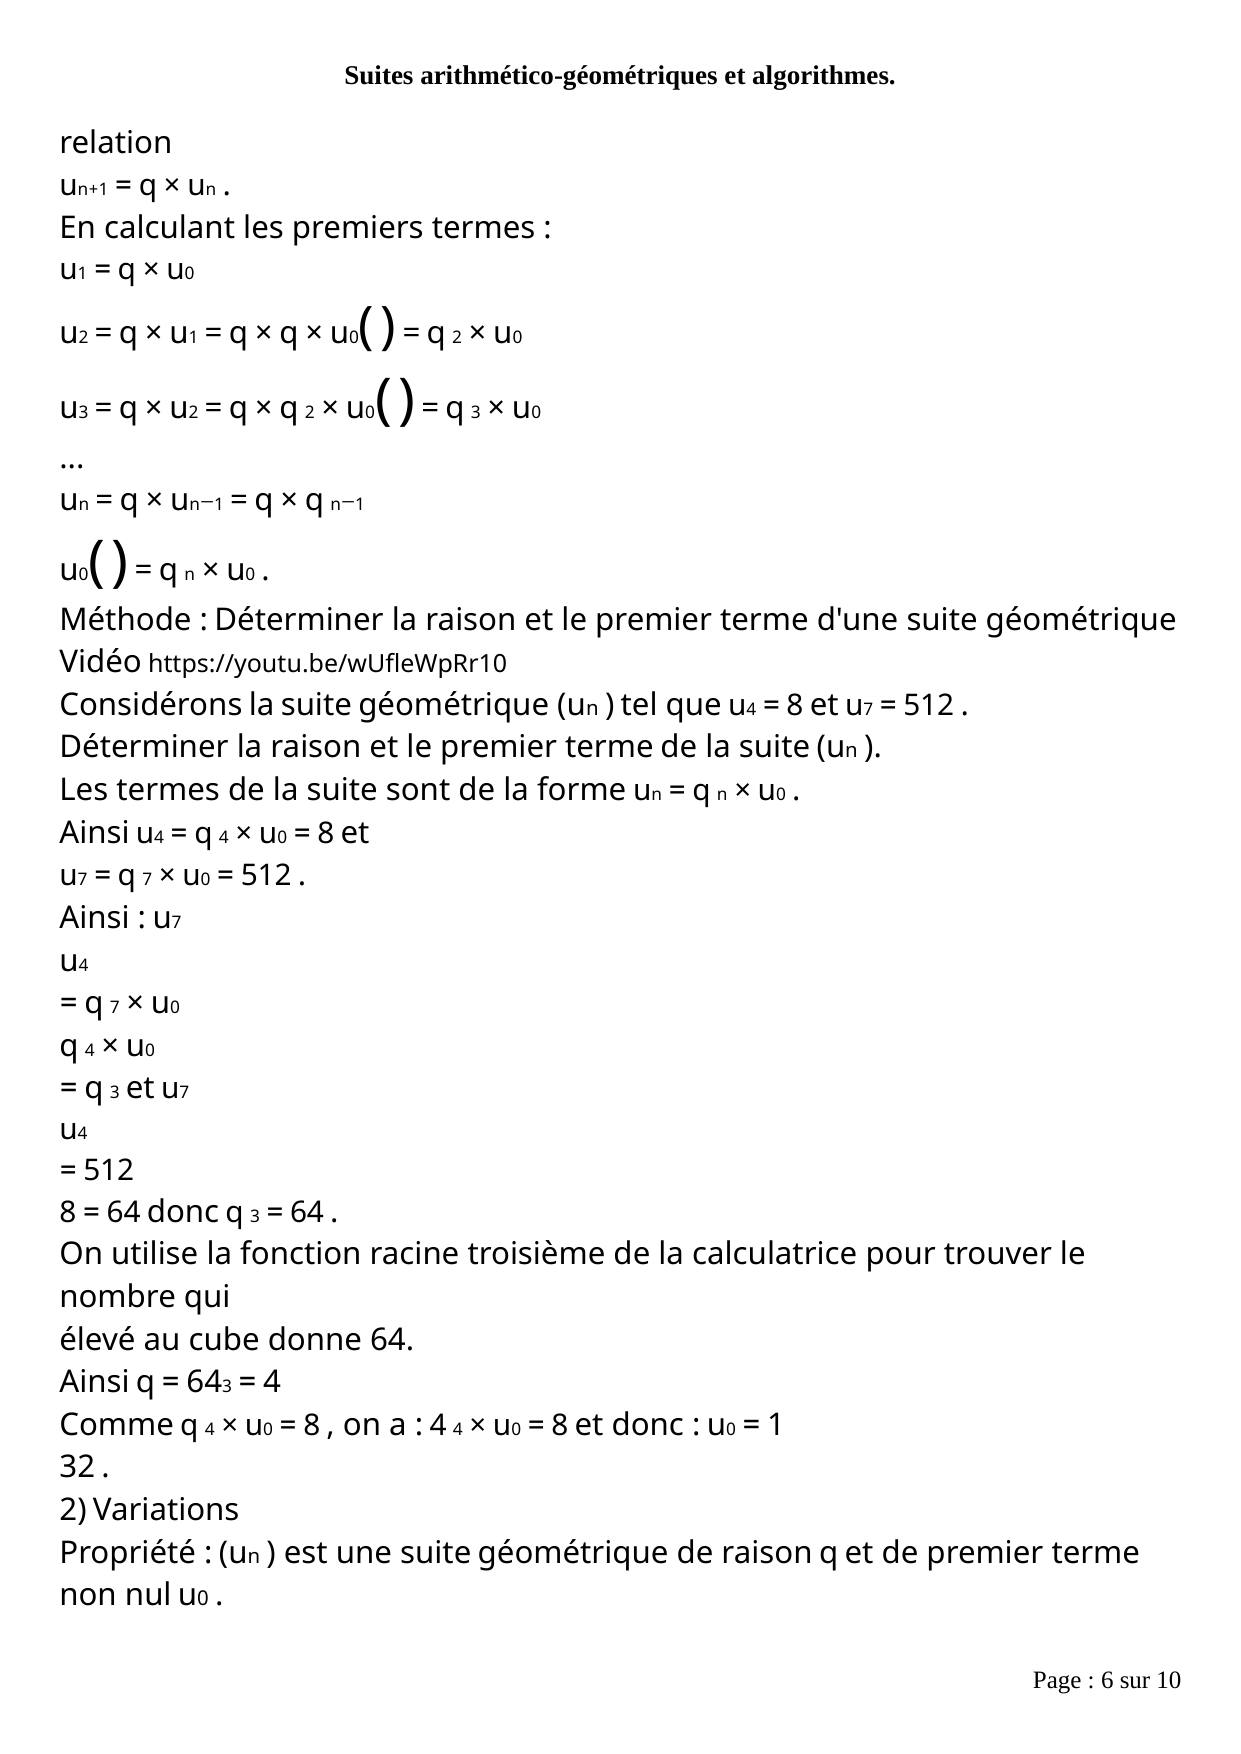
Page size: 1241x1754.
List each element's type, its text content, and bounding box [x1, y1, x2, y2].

text relation un+1 = q × un . En calculant les premiers termes : u1 = q × u0 u2 = q × u1 = q × q × u0( ) = q 2 × u0 u3 = q × u2 = q × q 2 × u0( ) = q 3 × u0 ... un = q × un−1 = q × q n−1 u0( ) = q n × u0 . Méthode : Déterminer la raison et le premier terme d'une suite géométrique Vidéo https://youtu.be/wUfleWpRr10 Considérons la suite géométrique (un ) tel que u4 = 8 et u7 = 512 . Déterminer la raison et le premier terme de la suite (un ). Les termes de la suite sont de la forme un = q n × u0 . Ainsi u4 = q 4 × u0 = 8 et u7 = q 7 × u0 = 512 . Ainsi : u7 u4 = q 7 × u0 q 4 × u0 = q 3 et u7 u4 = 512 8 = 64 donc q 3 = 64 . On utilise la fonction racine troisième de la calculatrice pour trouver le nombre qui élevé au cube donne 64. Ainsi q = 643 = 4 Comme q 4 × u0 = 8 , on a : 4 4 × u0 = 8 et donc : u0 = 1 32 . 2) Variations Propriété : (un ) est une suite géométrique de raison q et de premier terme non nul u0 . [59, 120, 1181, 1615]
